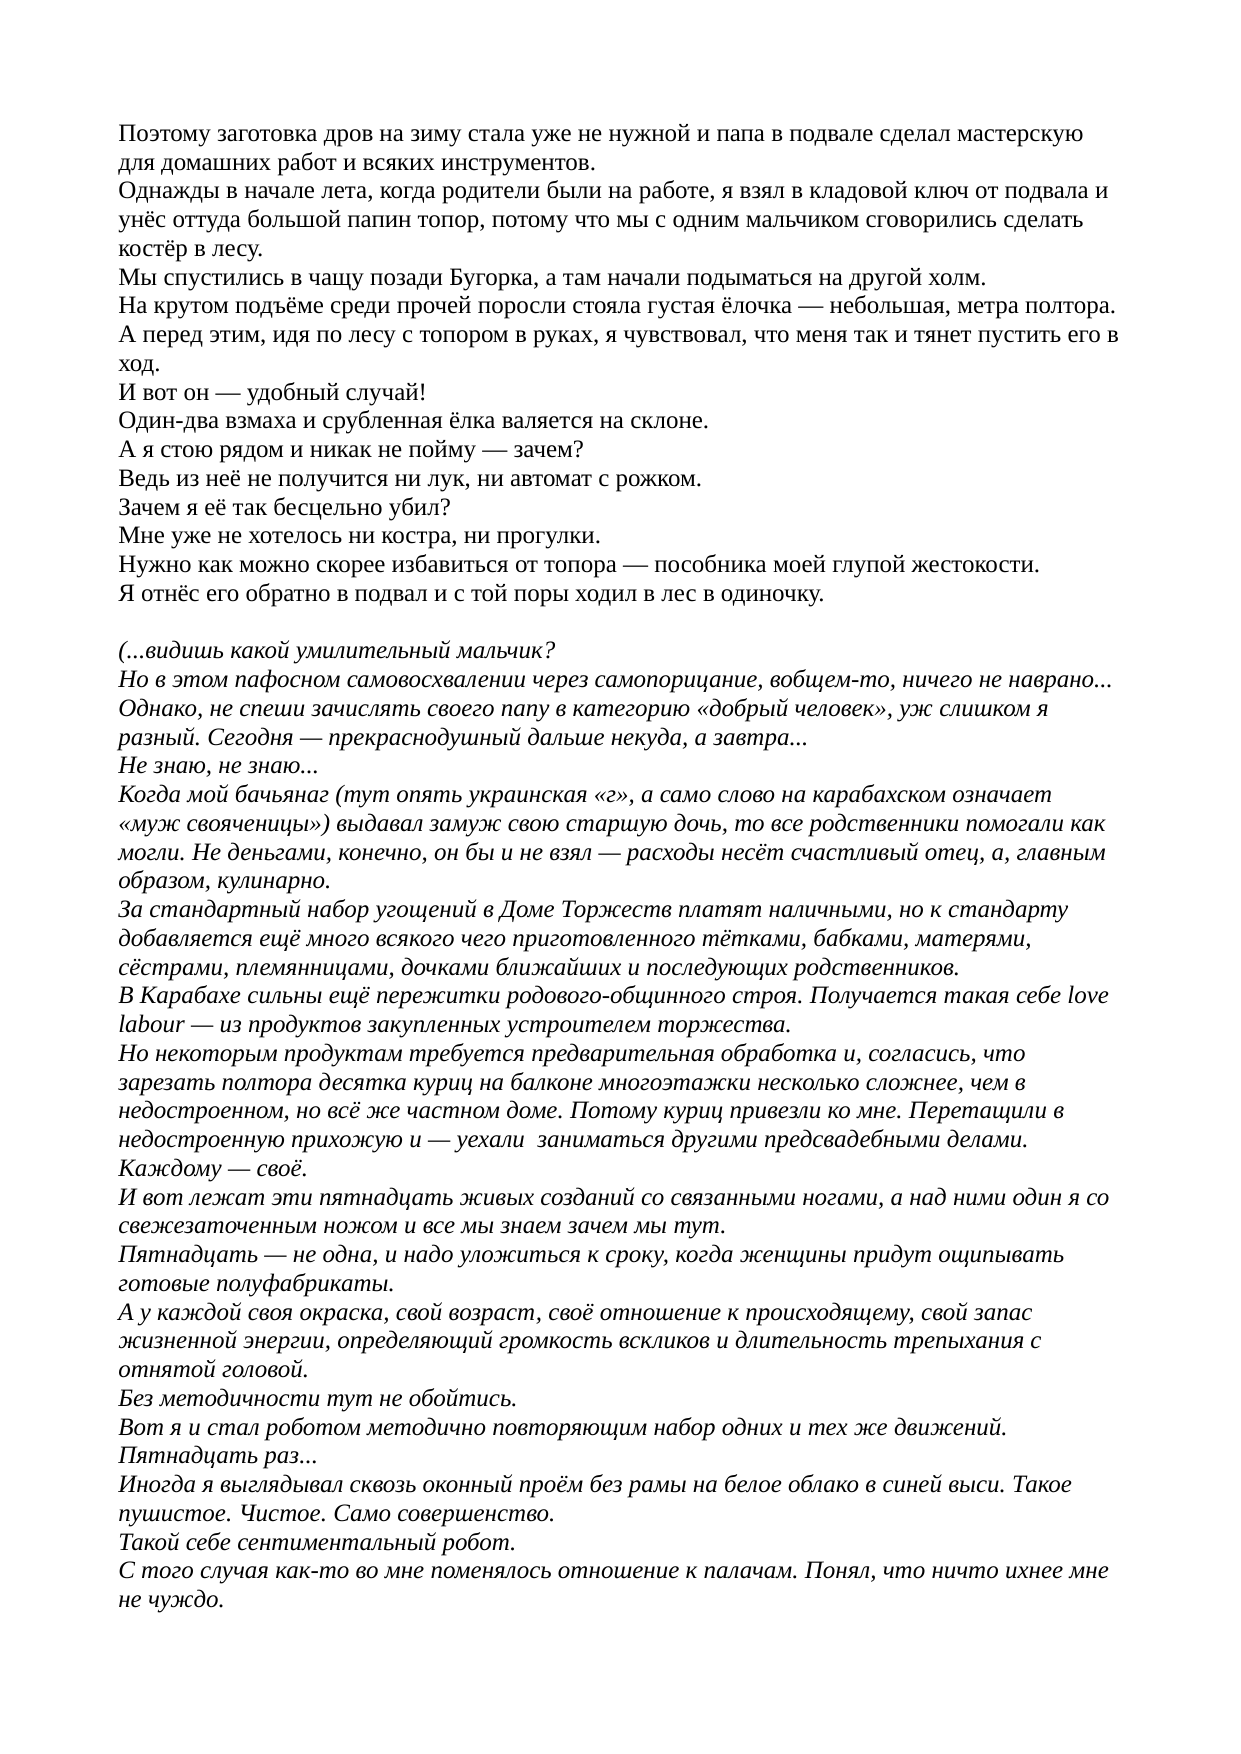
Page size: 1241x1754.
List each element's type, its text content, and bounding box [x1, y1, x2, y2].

text Но некоторым продуктам требуется предварительная обработка и, согласись, что зарезать полтора десятка куриц на балконе многоэтажки несколько сложнее, чем в недостроенном, но всё же частном доме. Потому куриц привезли ко мне. Перетащили в недостроенную прихожую и — уехали заниматься другими предсвадебными делами. [118, 1038, 1122, 1153]
text Зачем я её так бесцельно убил? [118, 492, 1122, 521]
text Однако, не спеши зачислять своего папу в категорию «добрый человек», уж слишком я разный. Сегодня — прекраснодушный дальше некуда, а завтра... [118, 693, 1122, 751]
text Пятнадцать раз... [118, 1441, 1122, 1469]
text Нужно как можно скорее избавиться от топора — пособника моей глупой жестокости. [118, 549, 1122, 578]
text Мне уже не хотелось ни костра, ни прогулки. [118, 521, 1122, 549]
text Вот я и стал роботом методично повторяющим набор одних и тех же движений. [118, 1412, 1122, 1441]
text Не знаю, не знаю... [118, 751, 1122, 779]
text А я стою рядом и никак не пойму — зачем? [118, 434, 1122, 463]
text Я отнёс его обратно в подвал и с той поры ходил в лес в одиночку. [118, 578, 1122, 607]
text Каждому — своё. [118, 1153, 1122, 1182]
text Без методичности тут не обойтись. [118, 1383, 1122, 1412]
text Когда мой бачьянаг (тут опять украинская «г», а само слово на карабахском означает «муж свояченицы») выдавал замуж свою старшую дочь, то все родственники помогали как могли. Не деньгами, конечно, он бы и не взял — расходы несёт счастливый отец, а, главным образом, кулинарно. [118, 779, 1122, 894]
text И вот он — удобный случай! [118, 377, 1122, 406]
text Ведь из неё не получится ни лук, ни автомат с рожком. [118, 463, 1122, 492]
text (...видишь какой умилительный мальчик? [118, 636, 1122, 664]
text А перед этим, идя по лесу с топором в руках, я чувствовал, что меня так и тянет пустить его в ход. [118, 319, 1122, 377]
text На крутом подъёме среди прочей поросли стояла густая ёлочка — небольшая, метра полтора. [118, 291, 1122, 319]
text С того случая как-то во мне поменялось отношение к палачам. Понял, что ничто ихнее мне не чуждо. [118, 1556, 1122, 1613]
text Такой себе сентиментальный робот. [118, 1527, 1122, 1556]
text Мы спустились в чащу позади Бугорка, а там начали подыматься на другой холм. [118, 262, 1122, 291]
text Но в этом пафосном самовосхвалении через самопорицание, вобщем-то, ничего не наврано... [118, 664, 1122, 693]
text А у каждой своя окраска, свой возраст, своё отношение к происходящему, свой запас жизненной энергии, определяющий громкость вскликов и длительность трепыхания с отнятой головой. [118, 1297, 1122, 1383]
text Иногда я выглядывал сквозь оконный проём без рамы на белое облако в синей выси. Такое пушистое. Чистое. Само совершенство. [118, 1469, 1122, 1527]
text За стандартный набор угощений в Доме Торжеств платят наличными, но к стандарту добавляется ещё много всякого чего приготовленного тётками, бабками, матерями, сёстрами, племянницами, дочками ближайших и последующих родственников. [118, 894, 1122, 981]
text Пятнадцать — не одна, и надо уложиться к сроку, когда женщины придут ощипывать готовые полуфабрикаты. [118, 1239, 1122, 1297]
text И вот лежат эти пятнадцать живых созданий со связанными ногами, а над ними один я со свежезаточенным ножом и все мы знаем зачем мы тут. [118, 1182, 1122, 1239]
text Один-два взмаха и срубленная ёлка валяется на склоне. [118, 406, 1122, 434]
text Поэтому заготовка дров на зиму стала уже не нужной и папа в подвале сделал мастерскую для домашних работ и всяких инструментов. [118, 118, 1122, 176]
text Однажды в начале лета, когда родители были на работе, я взял в кладовой ключ от подвала и унёс оттуда большой папин топор, потому что мы с одним мальчиком сговорились сделать костёр в лесу. [118, 176, 1122, 262]
text В Карабахе сильны ещё пережитки родового-общинного строя. Получается такая себе love labour — из продуктов закупленных устроителем торжества. [118, 981, 1122, 1038]
